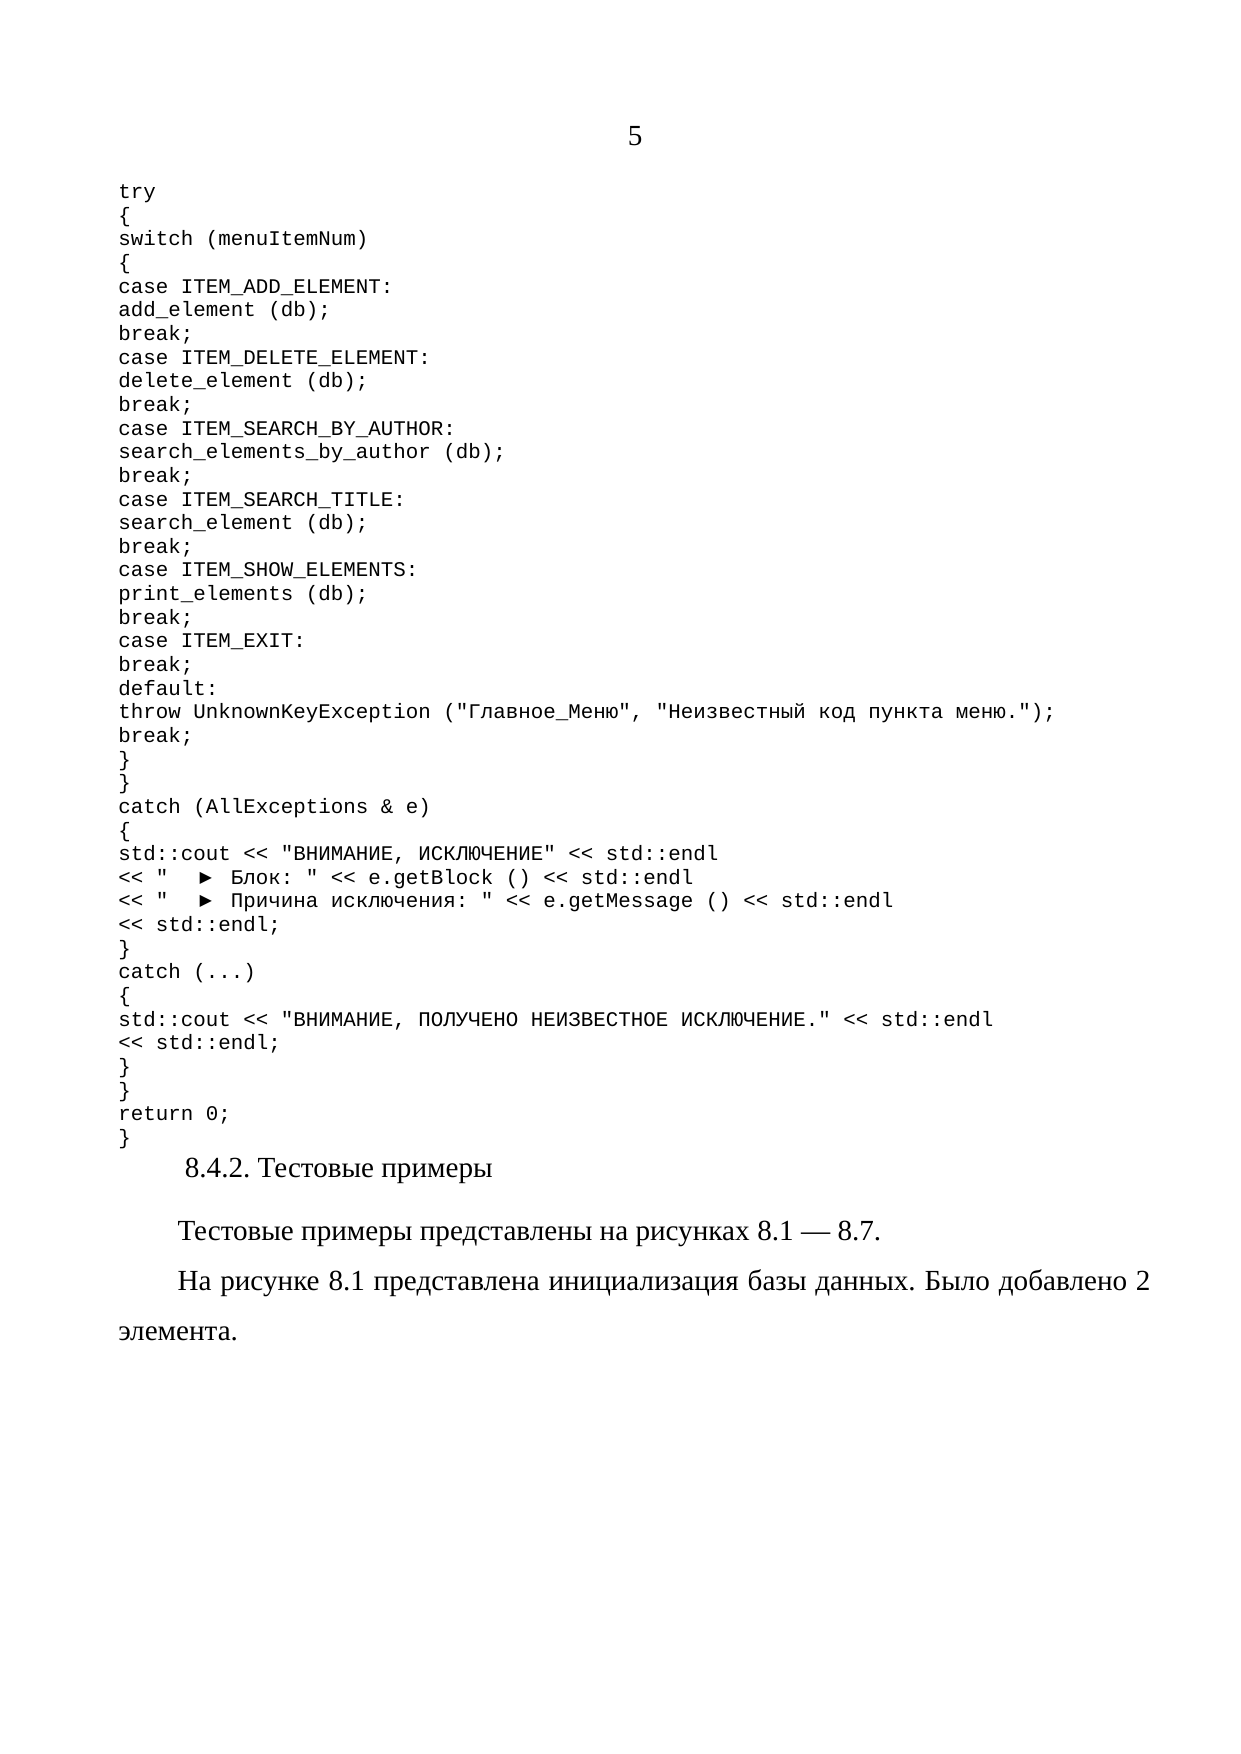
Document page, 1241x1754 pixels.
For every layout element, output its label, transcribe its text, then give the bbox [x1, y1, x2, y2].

text { [118, 819, 1152, 843]
text } [118, 749, 1152, 772]
text } [118, 1127, 1152, 1151]
text case ITEM_SEARCH_TITLE: [118, 488, 1152, 512]
text << std::endl; [118, 1032, 1152, 1056]
text std::cout << "ВНИМАНИЕ, ПОЛУЧЕНО НЕИЗВЕСТНОЕ ИСКЛЮЧЕНИЕ." << std::endl [118, 1009, 1152, 1032]
text delete_element (db); [118, 370, 1152, 394]
text case ITEM_EXIT: [118, 630, 1152, 654]
text << " ▶ Блок: " << e.getBlock () << std::endl [118, 867, 1152, 891]
text case ITEM_SEARCH_BY_AUTHOR: [118, 418, 1152, 441]
text break; [118, 725, 1152, 749]
text catch (AllExceptions & e) [118, 796, 1152, 819]
text { [118, 205, 1152, 228]
text switch (menuItemNum) [118, 228, 1152, 252]
text try [118, 181, 1152, 205]
text case ITEM_ADD_ELEMENT: [118, 276, 1152, 299]
text << std::endl; [118, 914, 1152, 938]
text std::cout << "ВНИМАНИЕ, ИСКЛЮЧЕНИЕ" << std::endl [118, 843, 1152, 867]
text case ITEM_DELETE_ELEMENT: [118, 347, 1152, 370]
text { [118, 985, 1152, 1009]
text { [118, 252, 1152, 276]
text break; [118, 536, 1152, 559]
text catch (...) [118, 961, 1152, 985]
text add_element (db); [118, 299, 1152, 323]
text break; [118, 323, 1152, 347]
text << " ▶ Причина исключения: " << e.getMessage () << std::endl [118, 891, 1152, 914]
text throw UnknownKeyException ("Главное_Меню", "Неизвестный код пункта меню."); [118, 701, 1152, 725]
text print_elements (db); [118, 583, 1152, 607]
text break; [118, 607, 1152, 630]
text default: [118, 678, 1152, 701]
text search_element (db); [118, 512, 1152, 536]
text break; [118, 465, 1152, 488]
text break; [118, 654, 1152, 678]
text break; [118, 394, 1152, 418]
text } [118, 938, 1152, 961]
text } [118, 1056, 1152, 1080]
text На рисунке 8.1 представлена инициализация базы данных. Было добавлено 2 элемента. [118, 1263, 1152, 1347]
text case ITEM_SHOW_ELEMENTS: [118, 559, 1152, 583]
text } [118, 1080, 1152, 1103]
text return 0; [118, 1103, 1152, 1127]
text Тестовые примеры представлены на рисунках 8.1 — 8.7. [118, 1213, 1152, 1246]
text search_elements_by_author (db); [118, 441, 1152, 465]
text } [118, 772, 1152, 796]
subtitle Тестовые примеры [118, 1151, 1152, 1184]
